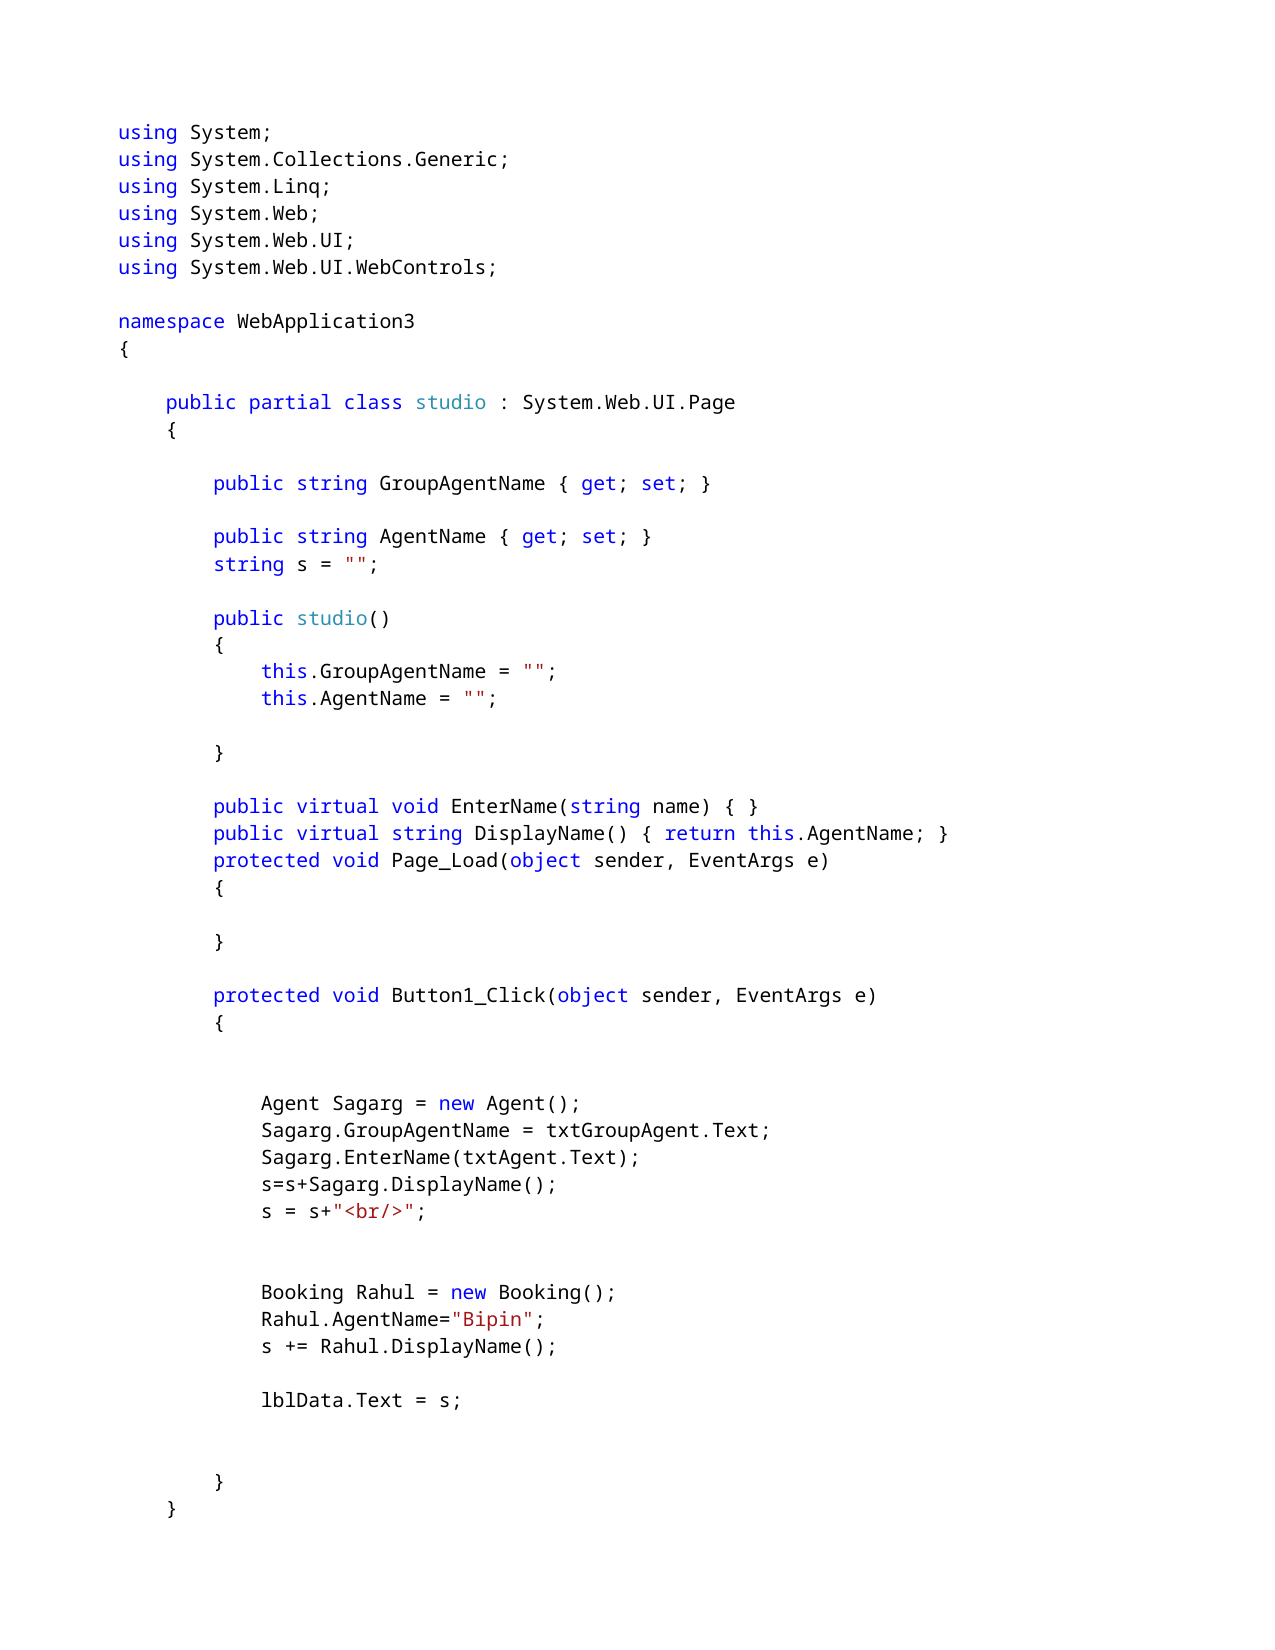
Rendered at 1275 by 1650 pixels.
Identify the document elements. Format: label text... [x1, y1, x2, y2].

text Booking Rahul = new Booking(); [118, 1278, 1157, 1305]
text using System; [118, 118, 1157, 145]
text s = s+"<br/>"; [118, 1197, 1157, 1224]
text public partial class studio : System.Web.UI.Page [118, 388, 1157, 415]
text Rahul.AgentName="Bipin"; [118, 1305, 1157, 1332]
text protected void Button1_Click(object sender, EventArgs e) [118, 981, 1157, 1008]
text s += Rahul.DisplayName(); [118, 1332, 1157, 1359]
text s=s+Sagarg.DisplayName(); [118, 1170, 1157, 1197]
text this.GroupAgentName = ""; [118, 658, 1157, 685]
text using System.Web; [118, 199, 1157, 226]
text } [118, 1494, 1157, 1521]
text public virtual void EnterName(string name) { } [118, 793, 1157, 819]
text { [118, 415, 1157, 442]
text { [118, 334, 1157, 361]
text using System.Linq; [118, 172, 1157, 199]
text lblData.Text = s; [118, 1386, 1157, 1413]
text } [118, 1467, 1157, 1494]
text { [118, 631, 1157, 658]
text Agent Sagarg = new Agent(); [118, 1089, 1157, 1116]
text } [118, 927, 1157, 954]
text using System.Collections.Generic; [118, 145, 1157, 172]
text string s = ""; [118, 550, 1157, 577]
text public string AgentName { get; set; } [118, 523, 1157, 550]
text namespace WebApplication3 [118, 307, 1157, 334]
text using System.Web.UI; [118, 226, 1157, 253]
text public virtual string DisplayName() { return this.AgentName; } [118, 819, 1157, 847]
text { [118, 873, 1157, 901]
text public string GroupAgentName { get; set; } [118, 469, 1157, 496]
text public studio() [118, 604, 1157, 631]
text this.AgentName = ""; [118, 685, 1157, 712]
text } [118, 739, 1157, 766]
text Sagarg.GroupAgentName = txtGroupAgent.Text; [118, 1116, 1157, 1143]
text Sagarg.EnterName(txtAgent.Text); [118, 1143, 1157, 1170]
text { [118, 1008, 1157, 1035]
text protected void Page_Load(object sender, EventArgs e) [118, 847, 1157, 873]
text using System.Web.UI.WebControls; [118, 253, 1157, 280]
